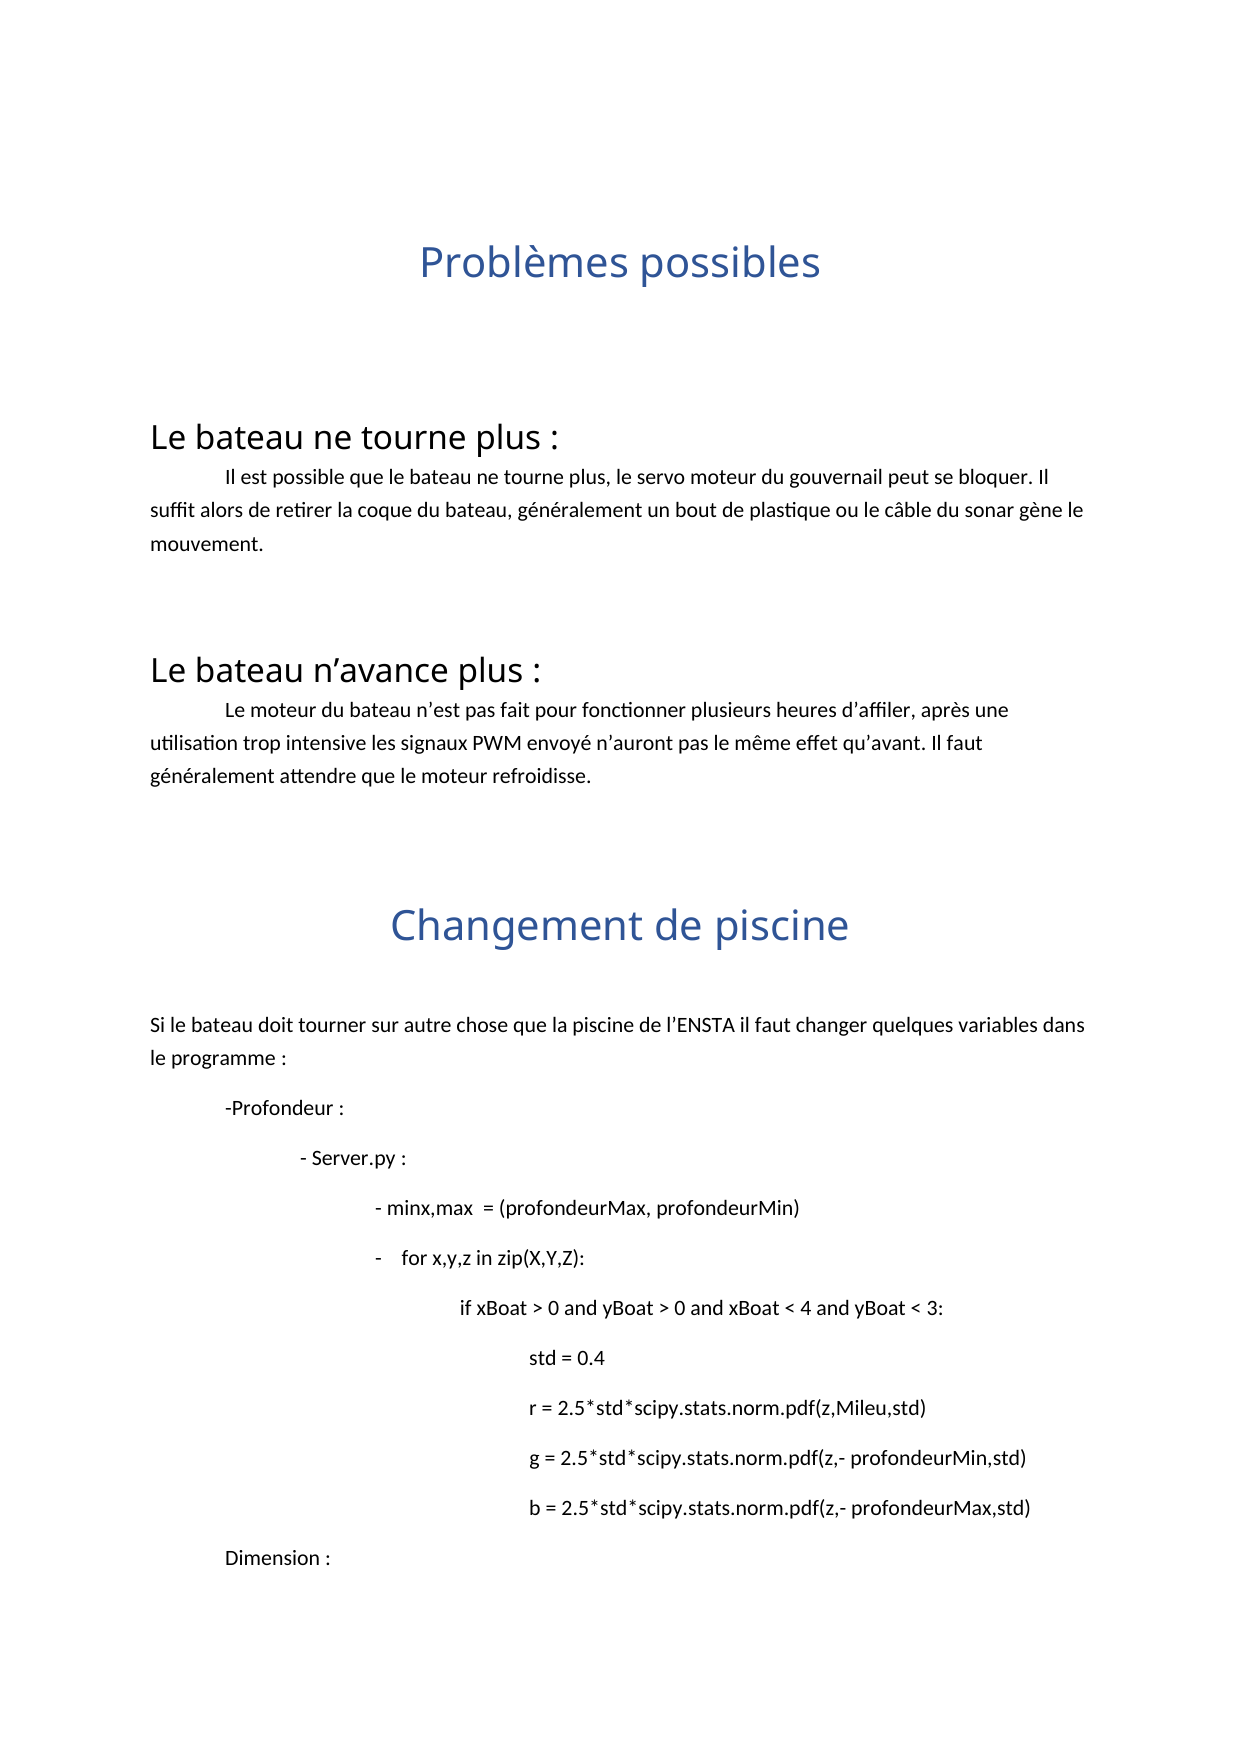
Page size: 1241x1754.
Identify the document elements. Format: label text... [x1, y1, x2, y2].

text std = 0.4 [450, 1344, 1090, 1371]
subtitle Changement de piscine [150, 896, 1090, 953]
text if xBoat > 0 and yBoat > 0 and xBoat < 4 and yBoat < 3: [450, 1294, 1090, 1321]
text Si le bateau doit tourner sur autre chose que la piscine de l’ENSTA il faut changer quelques variables dans le programme : [150, 1011, 1090, 1071]
subtitle Problèmes possibles [150, 233, 1090, 290]
text -Profondeur : [150, 1094, 1090, 1121]
text - minx,max = (profondeurMax, profondeurMin) [150, 1194, 1090, 1221]
text Le moteur du bateau n’est pas fait pour fonctionner plusieurs heures d’affiler, après une utilisation trop intensive les signaux PWM envoyé n’auront pas le même effet qu’avant. Il faut généralement attendre que le moteur refroidisse. [150, 696, 1090, 789]
text r = 2.5*std*scipy.stats.norm.pdf(z,Mileu,std) [450, 1394, 1090, 1421]
text Dimension : [225, 1544, 1090, 1571]
text b = 2.5*std*scipy.stats.norm.pdf(z,- profondeurMax,std) [450, 1494, 1090, 1521]
text - for x,y,z in zip(X,Y,Z): [150, 1244, 1090, 1271]
text - Server.py : [150, 1144, 1090, 1171]
text Il est possible que le bateau ne tourne plus, le servo moteur du gouvernail peut se bloquer. Il suffit alors de retirer la coque du bateau, généralement un bout de plastique ou le câble du sonar gène le mouvement. [150, 463, 1090, 556]
text g = 2.5*std*scipy.stats.norm.pdf(z,- profondeurMin,std) [450, 1444, 1090, 1471]
subtitle Le bateau n’avance plus : [150, 646, 1090, 692]
subtitle Le bateau ne tourne plus : [150, 413, 1090, 459]
